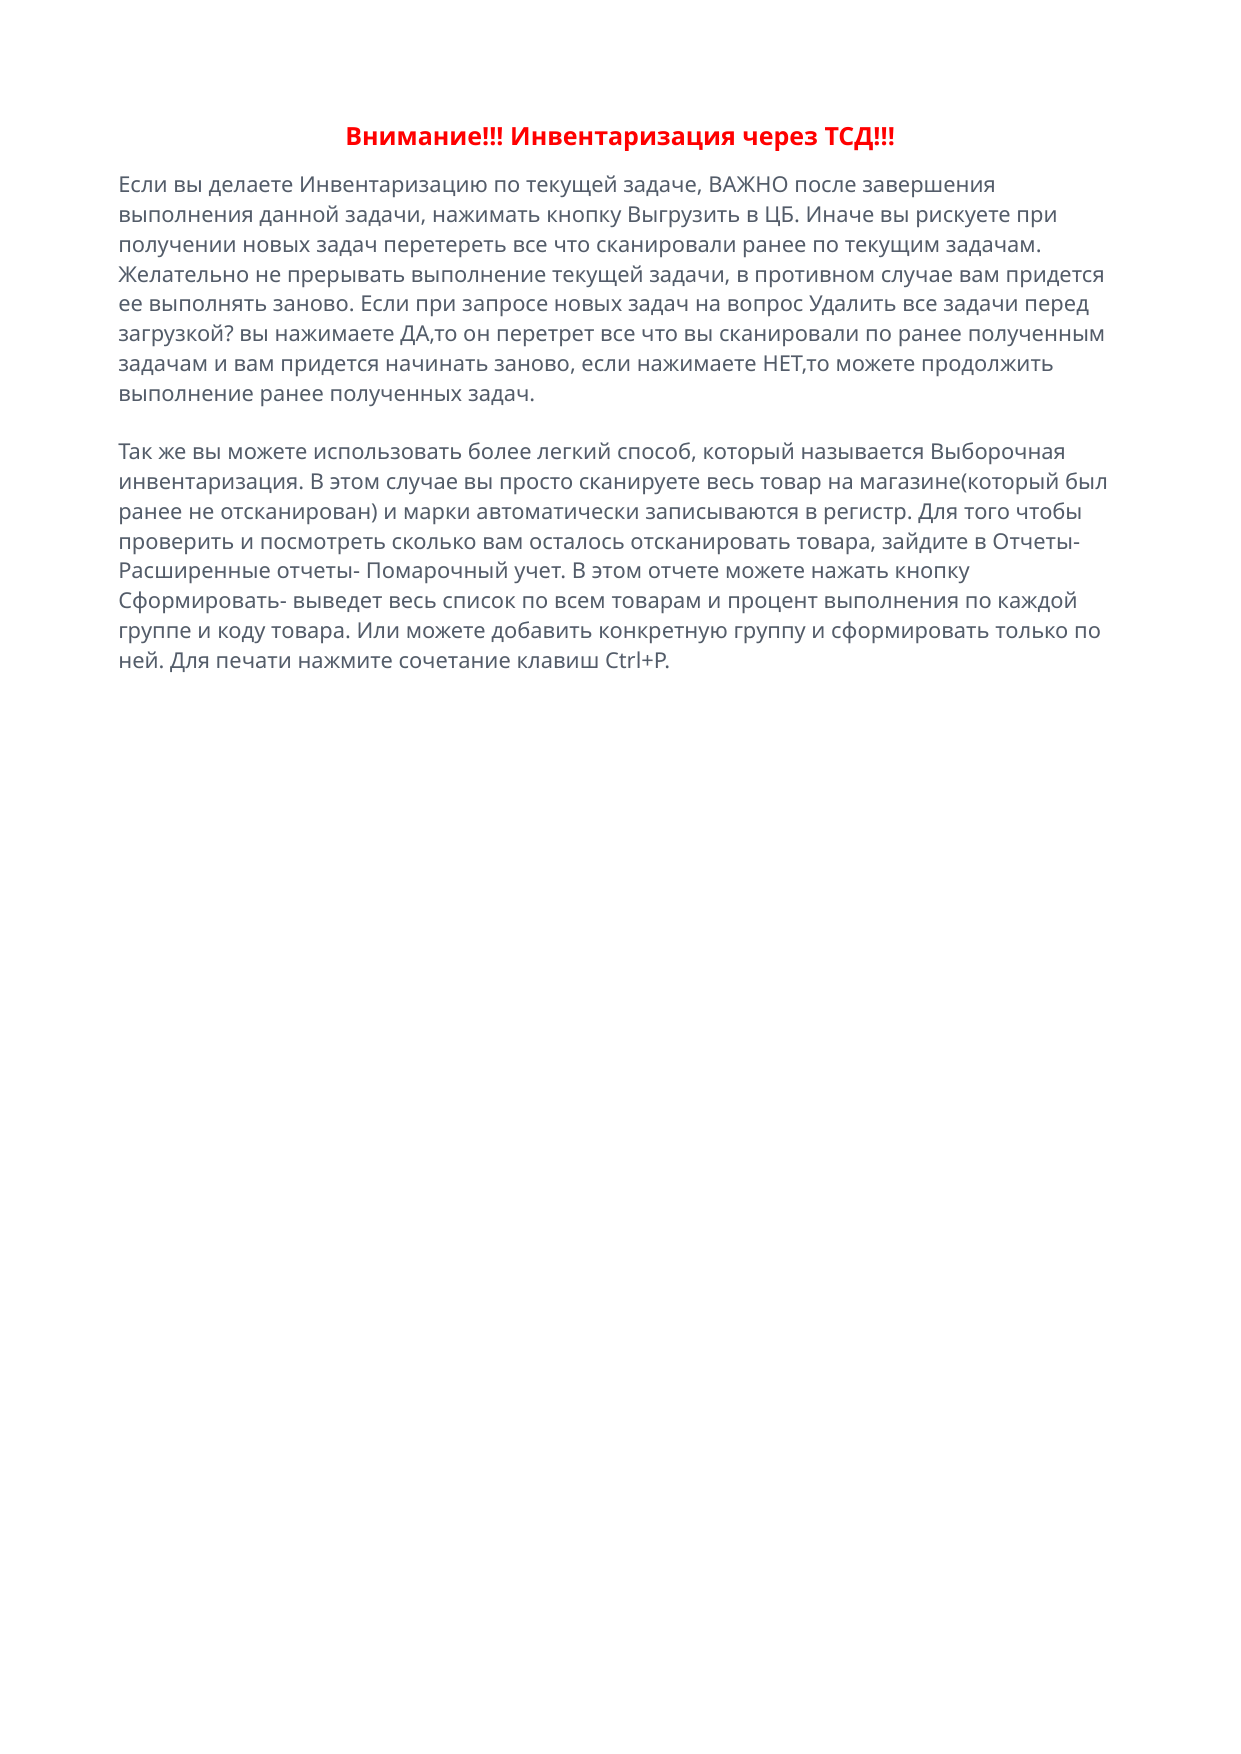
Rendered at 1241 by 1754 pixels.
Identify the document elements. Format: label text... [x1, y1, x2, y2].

text Если вы делаете Инвентаризацию по текущей задаче, ВАЖНО после завершения выполнения данной задачи, нажимать кнопку Выгрузить в ЦБ. Иначе вы рискуете при получении новых задач перетереть все что сканировали ранее по текущим задачам. Желательно не прерывать выполнение текущей задачи, в противном случае вам придется ее выполнять заново. Если при запросе новых задач на вопрос Удалить все задачи перед загрузкой? вы нажимаете ДА,то он перетрет все что вы сканировали по ранее полученным задачам и вам придется начинать заново, если нажимаете НЕТ,то можете продолжить выполнение ранее полученных задач. Так же вы можете использовать более легкий способ, который называется Выборочная инвентаризация. В этом случае вы просто сканируете весь товар на магазине(который был ранее не отсканирован) и марки автоматически записываются в регистр. Для того чтобы проверить и посмотреть сколько вам осталось отсканировать товара, зайдите в Отчеты-Расширенные отчеты- Помарочный учет. В этом отчете можете нажать кнопку Сформировать- выведет весь список по всем товарам и процент выполнения по каждой группе и коду товара. Или можете добавить конкретную группу и сформировать только по ней. Для печати нажмите сочетание клавиш Ctrl+P. [118, 169, 1122, 674]
text Внимание!!! Инвентаризация через ТСД!!! [118, 118, 1122, 152]
